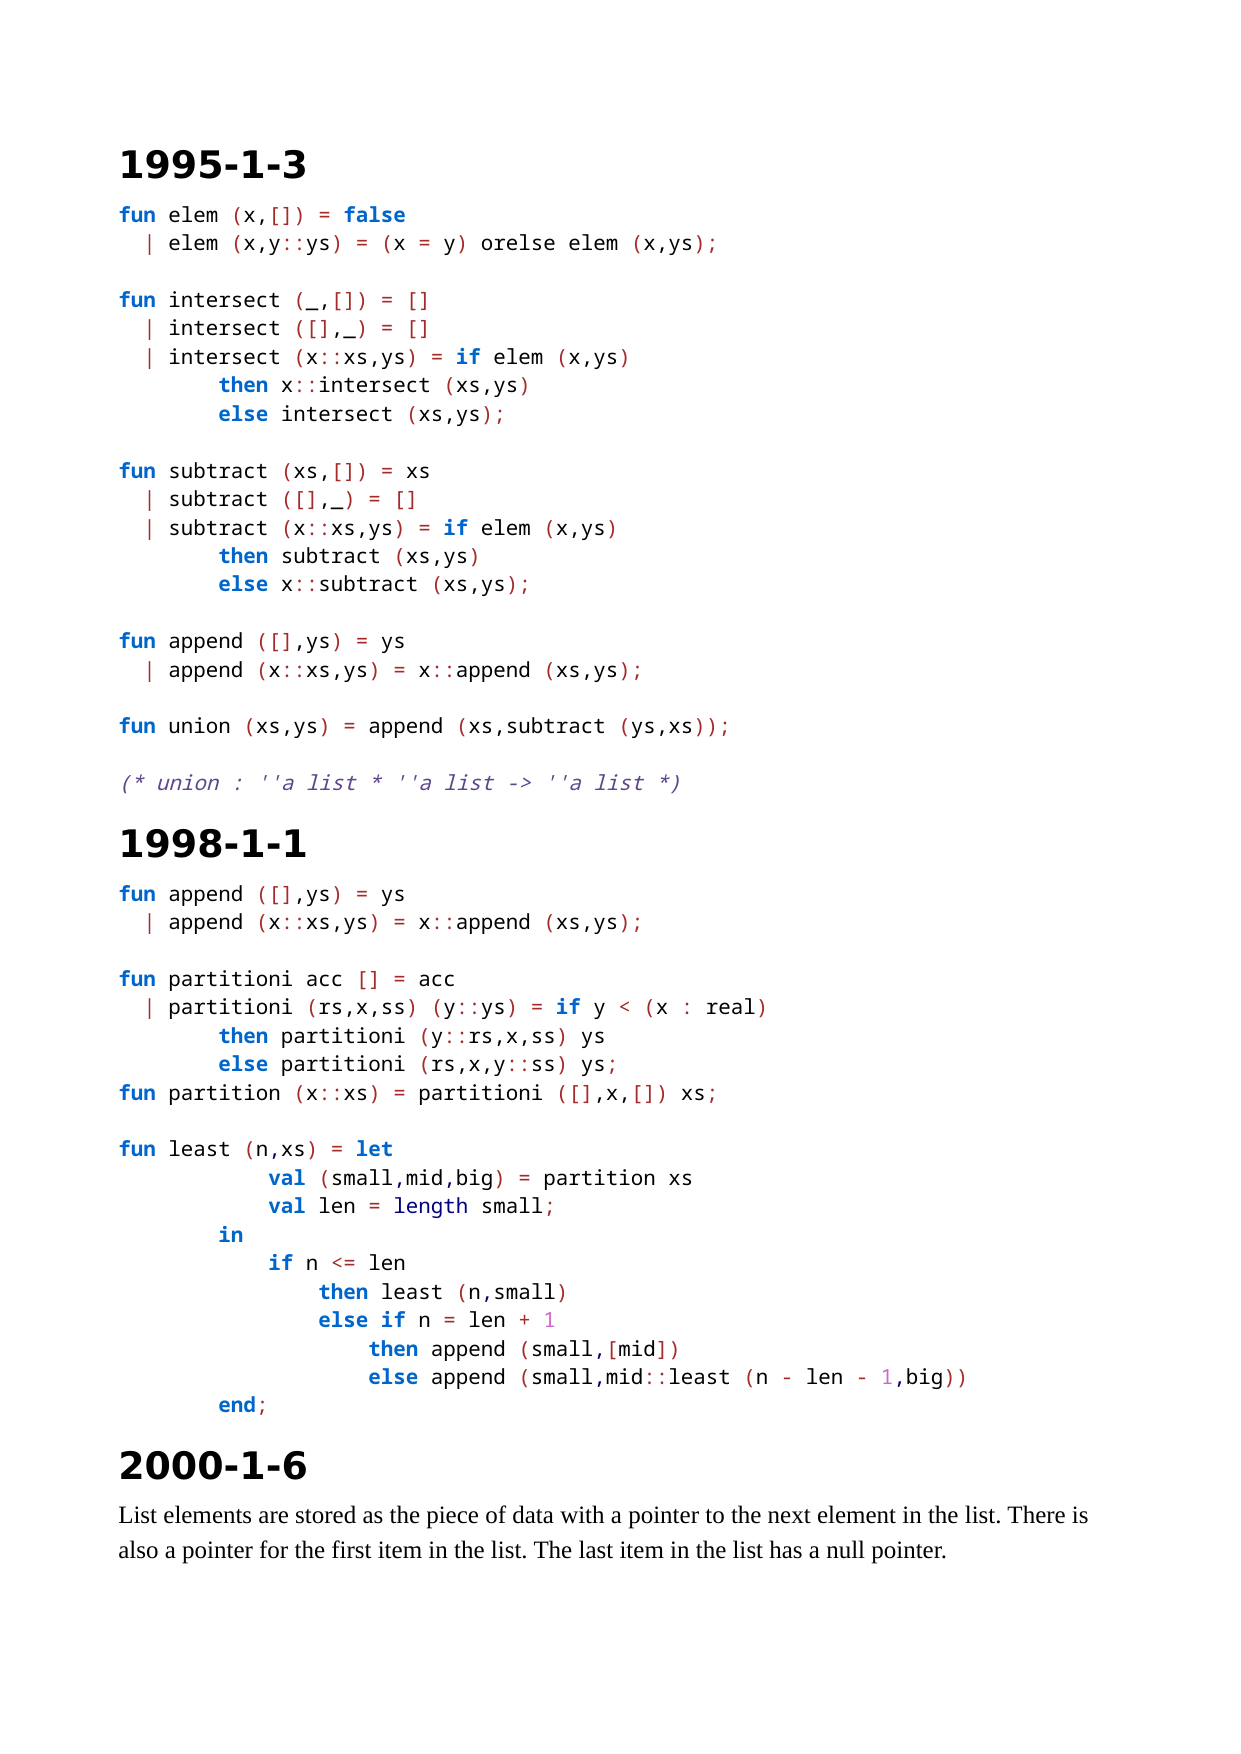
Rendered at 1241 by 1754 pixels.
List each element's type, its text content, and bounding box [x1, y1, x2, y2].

text (* union : ''a list * ''a list -> ''a list *) [118, 768, 1122, 797]
text fun partitioni acc [] = acc [118, 964, 1122, 992]
text fun subtract (xs,[]) = xs [118, 456, 1122, 484]
text then partitioni (y::rs,x,ss) ys [118, 1021, 1122, 1049]
subtitle 2000-1-6 [118, 1444, 1122, 1488]
text | elem (x,y::ys) = (x = y) orelse elem (x,ys); [118, 228, 1122, 257]
text List elements are stored as the piece of data with a pointer to the next element in the list. There is also a pointer for the first item in the list. The last item in the list has a null pointer. [118, 1501, 1122, 1564]
text fun least (n,xs) = let [118, 1134, 1122, 1163]
subtitle 1995-1-3 [118, 143, 1122, 187]
text | append (x::xs,ys) = x::append (xs,ys); [118, 655, 1122, 683]
text if n <= len [118, 1248, 1122, 1277]
text else partitioni (rs,x,y::ss) ys; [118, 1049, 1122, 1078]
text | partitioni (rs,x,ss) (y::ys) = if y < (x : real) [118, 992, 1122, 1021]
text then subtract (xs,ys) [118, 541, 1122, 569]
text | append (x::xs,ys) = x::append (xs,ys); [118, 907, 1122, 936]
text then x::intersect (xs,ys) [118, 370, 1122, 399]
text in [118, 1220, 1122, 1248]
subtitle 1998-1-1 [118, 822, 1122, 866]
text else x::subtract (xs,ys); [118, 569, 1122, 598]
text then least (n,small) [118, 1277, 1122, 1305]
text | subtract ([],_) = [] [118, 484, 1122, 513]
text | intersect (x::xs,ys) = if elem (x,ys) [118, 342, 1122, 370]
text fun intersect (_,[]) = [] [118, 285, 1122, 313]
text fun partition (x::xs) = partitioni ([],x,[]) xs; [118, 1078, 1122, 1106]
text | intersect ([],_) = [] [118, 313, 1122, 342]
text end; [118, 1391, 1122, 1419]
text val (small,mid,big) = partition xs [118, 1163, 1122, 1191]
text fun append ([],ys) = ys [118, 626, 1122, 655]
text fun append ([],ys) = ys [118, 879, 1122, 907]
text fun union (xs,ys) = append (xs,subtract (ys,xs)); [118, 712, 1122, 740]
text | subtract (x::xs,ys) = if elem (x,ys) [118, 513, 1122, 541]
text fun elem (x,[]) = false [118, 200, 1122, 228]
text else append (small,mid::least (n - len - 1,big)) [118, 1362, 1122, 1391]
text then append (small,[mid]) [118, 1334, 1122, 1362]
text else intersect (xs,ys); [118, 399, 1122, 427]
text else if n = len + 1 [118, 1305, 1122, 1334]
text val len = length small; [118, 1191, 1122, 1220]
